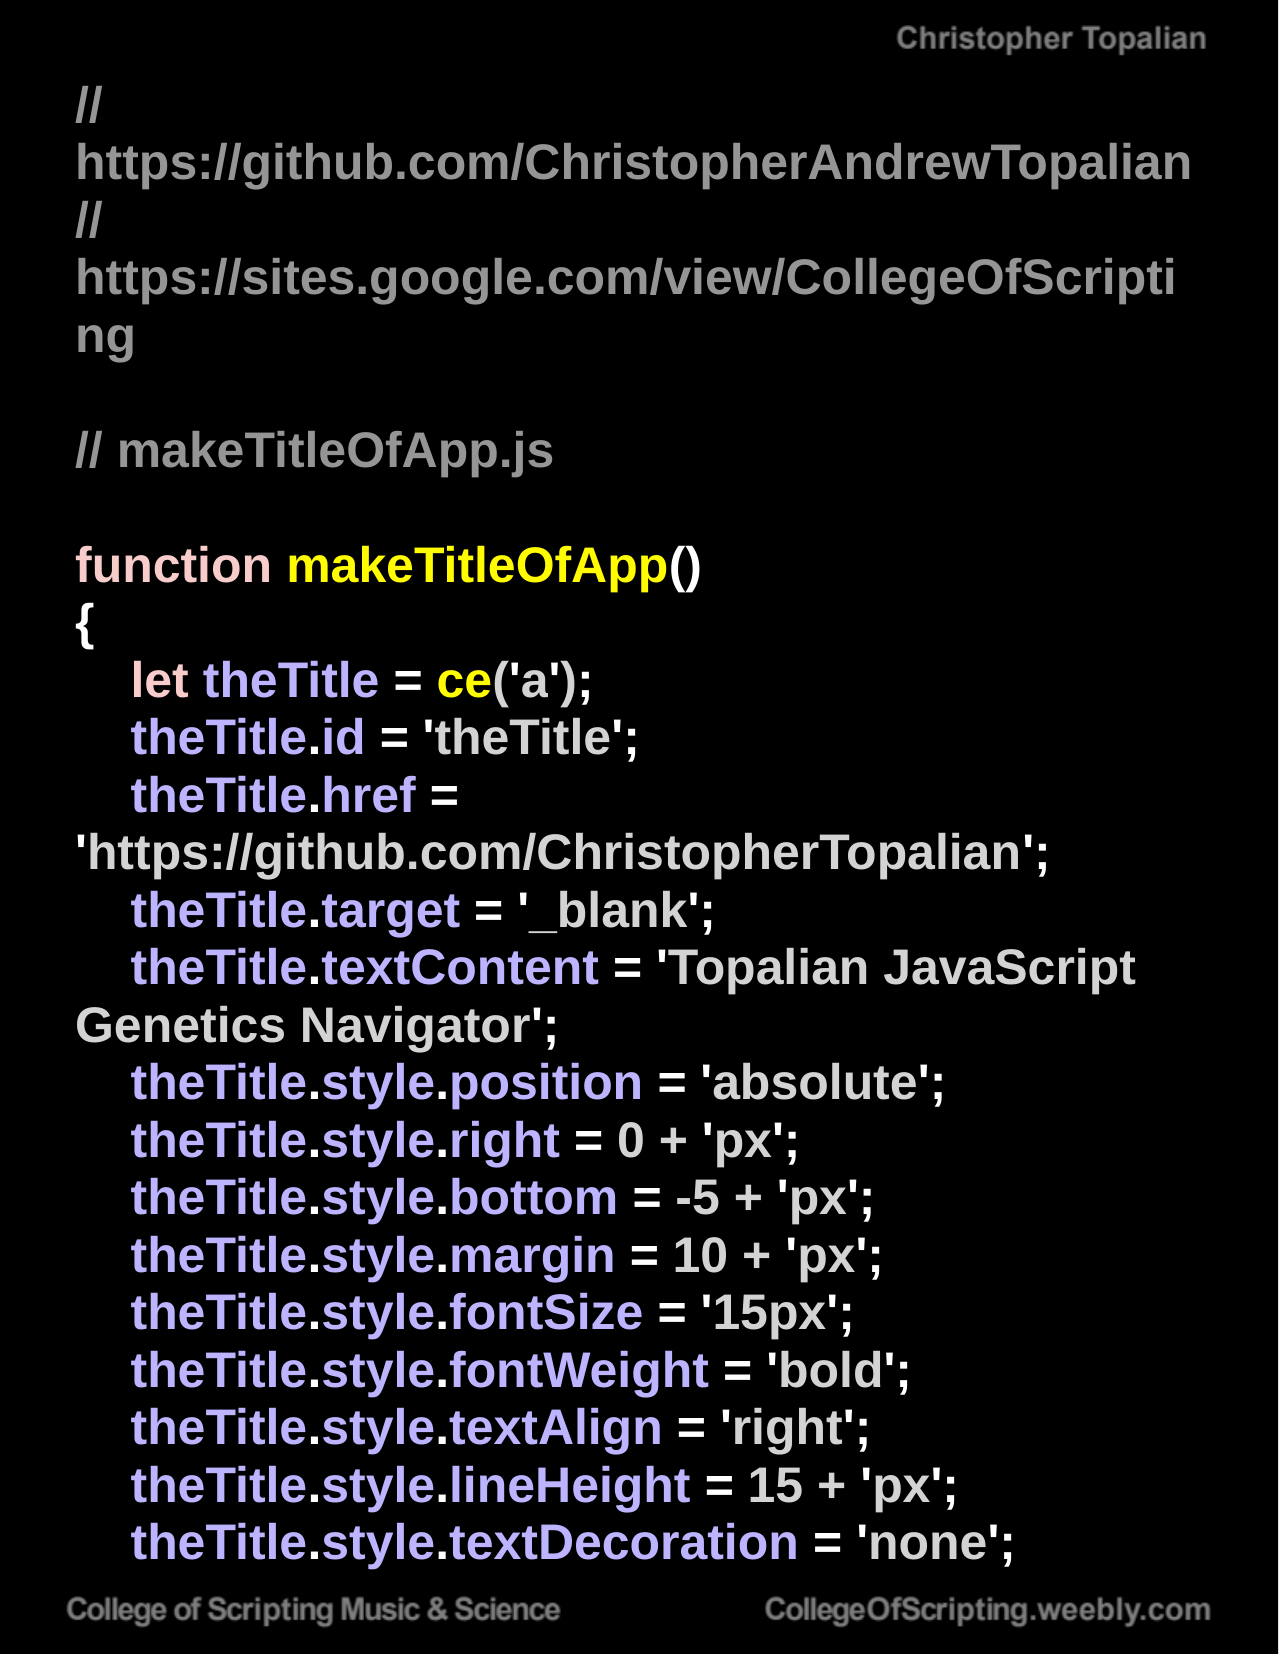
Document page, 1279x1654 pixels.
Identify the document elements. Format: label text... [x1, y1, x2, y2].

text theTitle.style.right = 0 + 'px'; [75, 1110, 1203, 1167]
text theTitle.style.fontWeight = 'bold'; [75, 1340, 1203, 1397]
text { [75, 592, 1203, 650]
text theTitle.style.fontSize = '15px'; [75, 1282, 1203, 1340]
text function makeTitleOfApp() [75, 535, 1203, 592]
text theTitle.href = 'https://github.com/ChristopherTopalian'; [75, 765, 1203, 880]
text theTitle.textContent = 'Topalian JavaScript Genetics Navigator'; [75, 937, 1203, 1052]
text theTitle.style.bottom = -5 + 'px'; [75, 1167, 1203, 1225]
text theTitle.id = 'theTitle'; [75, 707, 1203, 765]
text theTitle.target = '_blank'; [75, 880, 1203, 937]
text let theTitle = ce('a'); [75, 650, 1203, 707]
text theTitle.style.textDecoration = 'none'; [75, 1512, 1203, 1570]
text theTitle.style.margin = 10 + 'px'; [75, 1225, 1203, 1282]
text // https://sites.google.com/view/CollegeOfScripting [75, 190, 1203, 362]
text theTitle.style.lineHeight = 15 + 'px'; [75, 1455, 1203, 1512]
text // https://github.com/ChristopherAndrewTopalian [75, 75, 1203, 190]
text theTitle.style.textAlign = 'right'; [75, 1397, 1203, 1455]
text // makeTitleOfApp.js [75, 420, 1203, 477]
text theTitle.style.position = 'absolute'; [75, 1052, 1203, 1110]
